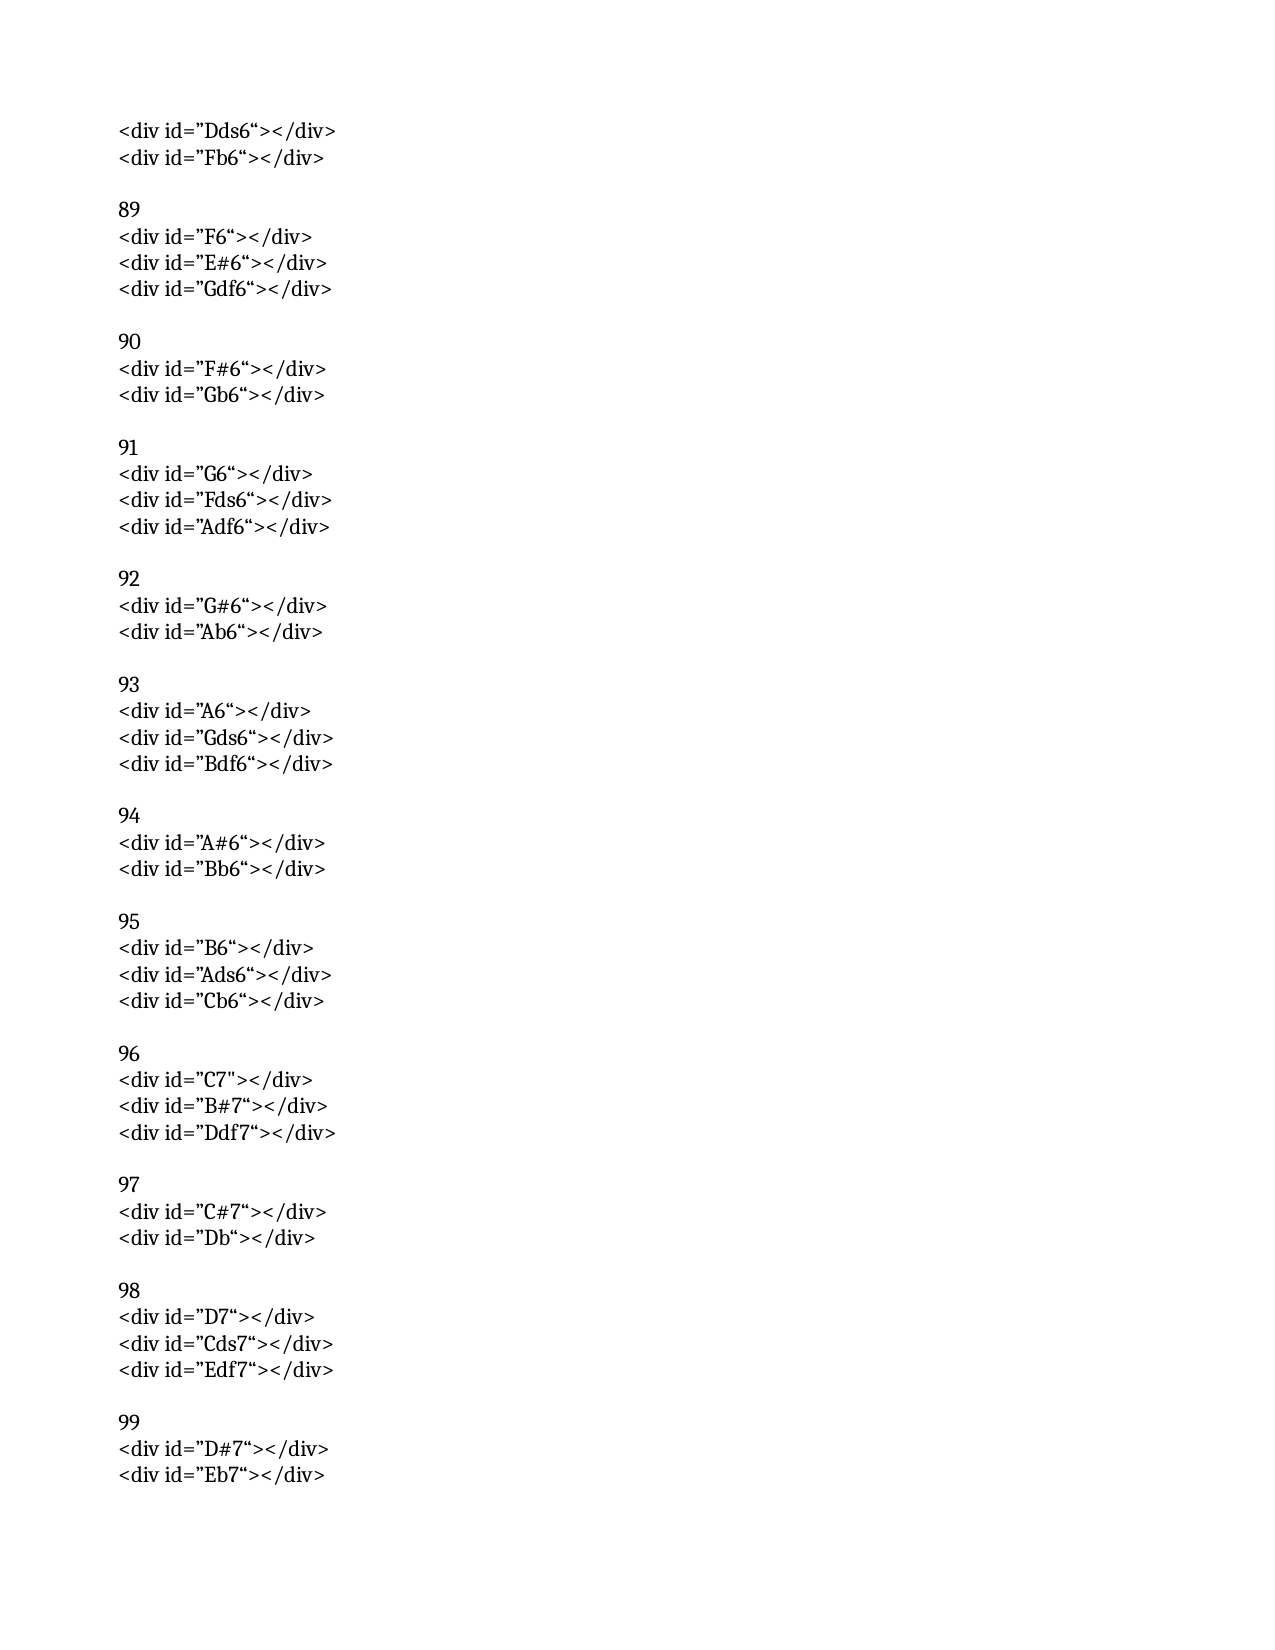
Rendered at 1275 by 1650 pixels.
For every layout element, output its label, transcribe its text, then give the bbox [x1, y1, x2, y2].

text <div id=”Gb6“></div> [118, 382, 1157, 408]
text <div id=”D#7“></div> [118, 1436, 1157, 1462]
text <div id=”Adf6“></div> [118, 513, 1157, 540]
text 94 [118, 803, 1157, 830]
text <div id=”A6“></div> [118, 698, 1157, 724]
text <div id=”Db“></div> [118, 1225, 1157, 1251]
text <div id=”Fds6“></div> [118, 487, 1157, 513]
text 91 [118, 434, 1157, 461]
text <div id=”Dds6“></div> [118, 118, 1157, 144]
text <div id=”Cds7“></div> [118, 1330, 1157, 1357]
text <div id=”B6“></div> [118, 935, 1157, 961]
text <div id=”G#6“></div> [118, 592, 1157, 619]
text <div id=”Ads6“></div> [118, 961, 1157, 988]
text <div id=”Bb6“></div> [118, 856, 1157, 882]
text <div id=”Edf7“></div> [118, 1357, 1157, 1383]
text <div id=”B#7“></div> [118, 1093, 1157, 1119]
text <div id=”Gds6“></div> [118, 724, 1157, 751]
text <div id=”Eb7“></div> [118, 1462, 1157, 1488]
text <div id=”G6“></div> [118, 461, 1157, 487]
text 97 [118, 1172, 1157, 1199]
text <div id=”Ab6“></div> [118, 619, 1157, 645]
text <div id=”F#6“></div> [118, 355, 1157, 382]
text 93 [118, 672, 1157, 698]
text <div id=”C7"></div> [118, 1067, 1157, 1093]
text <div id=”F6“></div> [118, 223, 1157, 250]
text <div id=”Gdf6“></div> [118, 276, 1157, 303]
text <div id=”Ddf7“></div> [118, 1119, 1157, 1146]
text <div id=”E#6“></div> [118, 250, 1157, 276]
text <div id=”Bdf6“></div> [118, 751, 1157, 777]
text 90 [118, 329, 1157, 355]
text <div id=”A#6“></div> [118, 830, 1157, 856]
text <div id=”Fb6“></div> [118, 144, 1157, 171]
text <div id=”Cb6“></div> [118, 988, 1157, 1014]
text 98 [118, 1278, 1157, 1304]
text <div id=”C#7“></div> [118, 1199, 1157, 1225]
text 99 [118, 1409, 1157, 1436]
text 95 [118, 909, 1157, 935]
text 96 [118, 1041, 1157, 1067]
text 89 [118, 197, 1157, 223]
text 92 [118, 566, 1157, 592]
text <div id=”D7“></div> [118, 1304, 1157, 1330]
